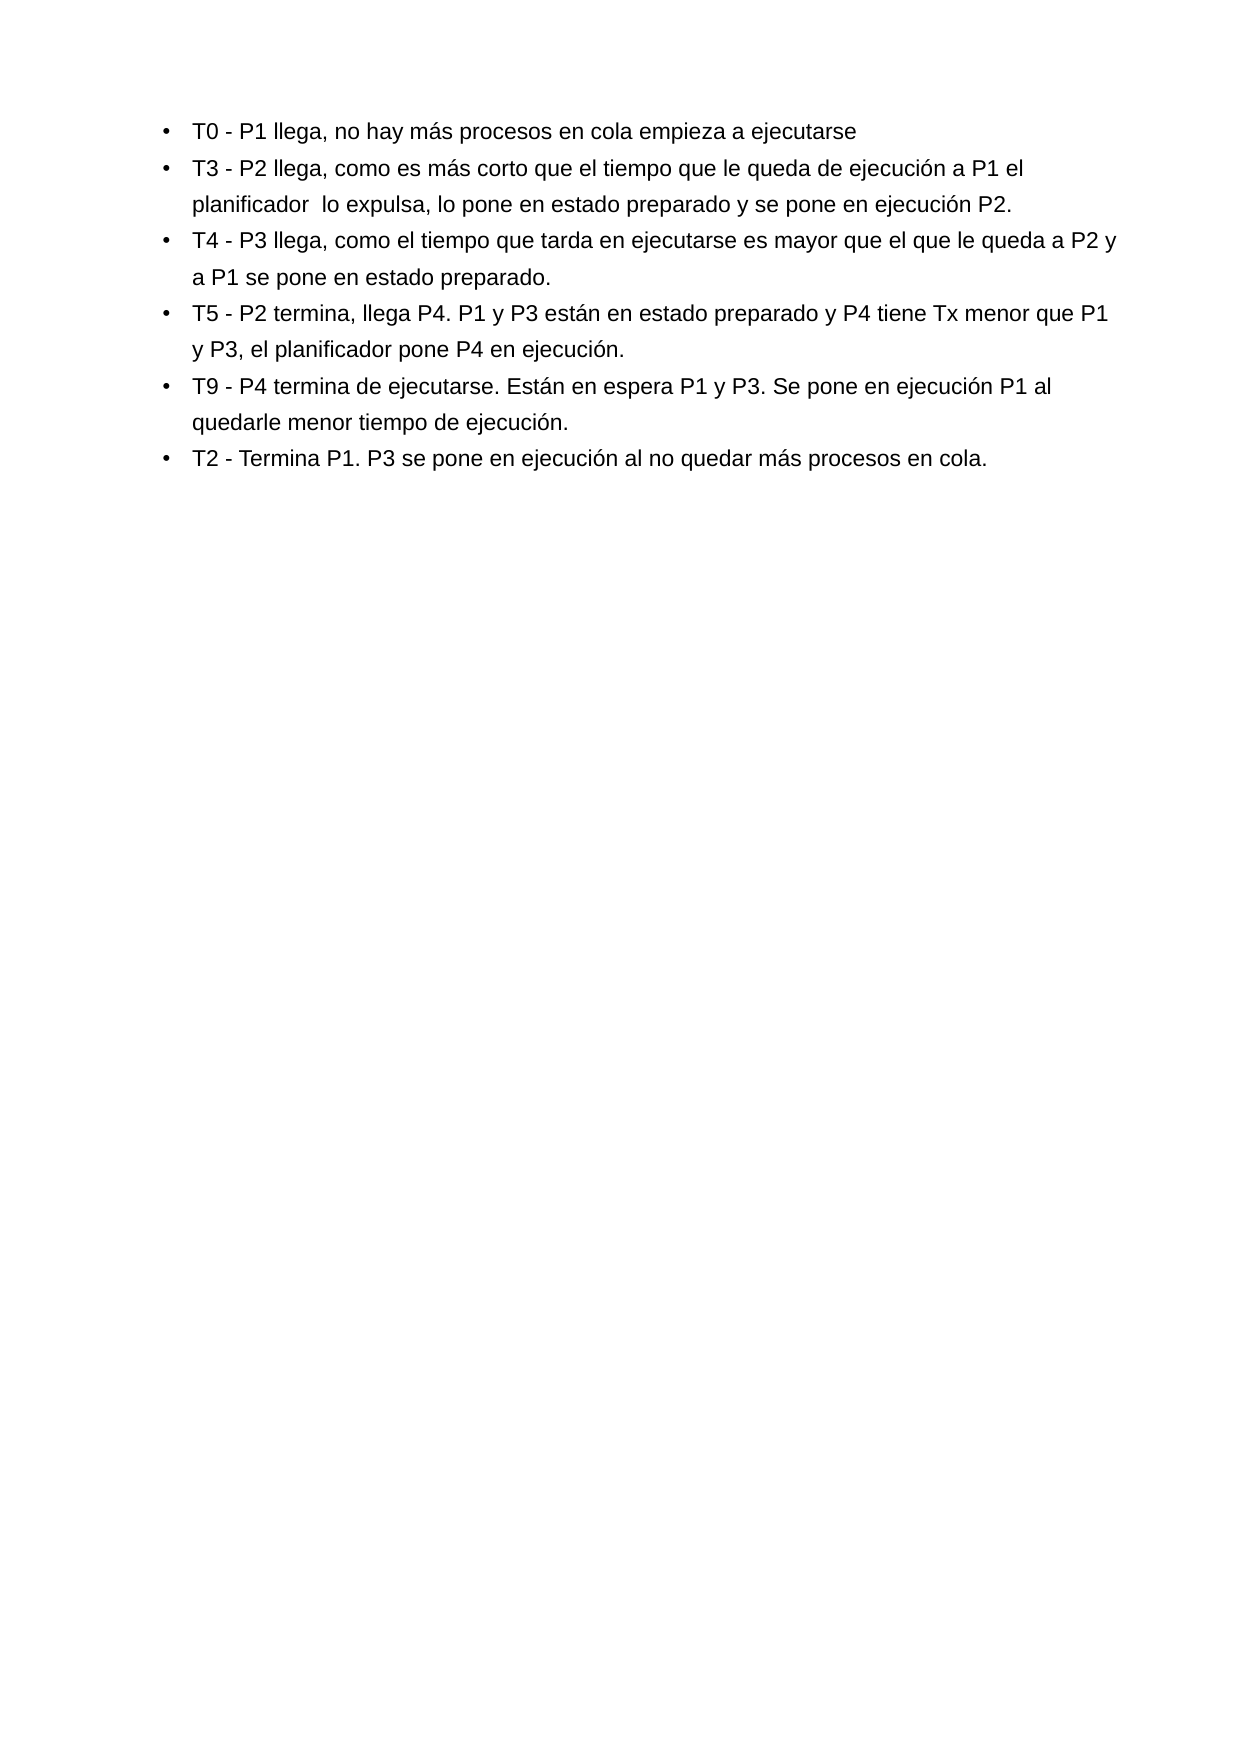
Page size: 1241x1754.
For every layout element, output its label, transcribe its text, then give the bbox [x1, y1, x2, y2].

list T4 - P3 llega, como el tiempo que tarda en ejecutarse es mayor que el que le queda a P2 y a P1 se pone en estado preparado. [162, 227, 1122, 290]
list T3 - P2 llega, como es más corto que el tiempo que le queda de ejecución a P1 el planificador lo expulsa, lo pone en estado preparado y se pone en ejecución P2. [162, 154, 1122, 217]
list T0 - P1 llega, no hay más procesos en cola empieza a ejecutarse [162, 118, 1122, 144]
list T2 - Termina P1. P3 se pone en ejecución al no quedar más procesos en cola. [162, 445, 1122, 472]
list T5 - P2 termina, llega P4. P1 y P3 están en estado preparado y P4 tiene Tx menor que P1 y P3, el planificador pone P4 en ejecución. [162, 300, 1122, 363]
list T9 - P4 termina de ejecutarse. Están en espera P1 y P3. Se pone en ejecución P1 al quedarle menor tiempo de ejecución. [162, 373, 1122, 435]
